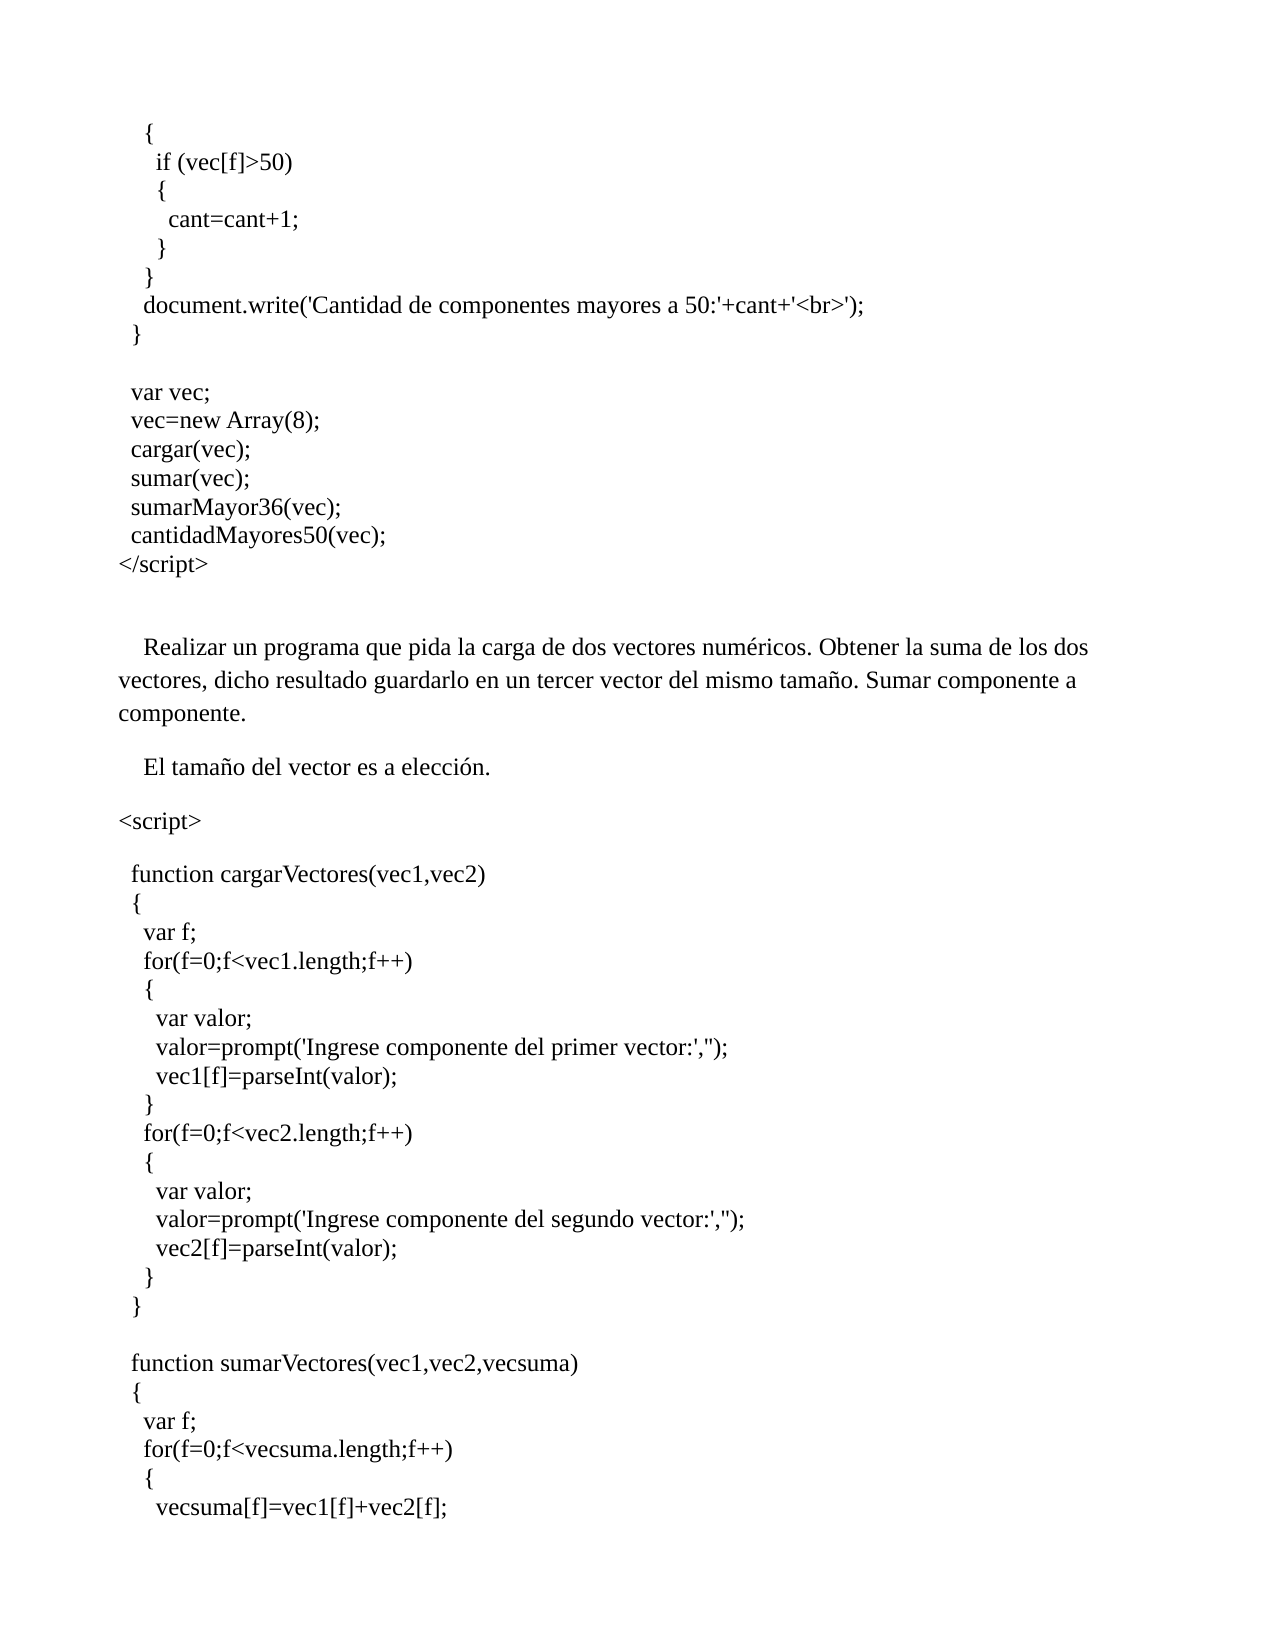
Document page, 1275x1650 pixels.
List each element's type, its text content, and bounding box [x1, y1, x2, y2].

text for(f=0;f<vec2.length;f++) [118, 1118, 1157, 1147]
text { [118, 974, 1157, 1003]
text cantidadMayores50(vec); [118, 521, 1157, 549]
text { [118, 1147, 1157, 1176]
text { [118, 1463, 1157, 1492]
text <script> [118, 806, 1157, 834]
text vecsuma[f]=vec1[f]+vec2[f]; [118, 1492, 1157, 1521]
text var f; [118, 1406, 1157, 1434]
text vec2[f]=parseInt(valor); [118, 1233, 1157, 1262]
text { [118, 1377, 1157, 1406]
text Realizar un programa que pida la carga de dos vectores numéricos. Obtener la suma de los dos vectores, dicho resultado guardarlo en un tercer vector del mismo tamaño. Sumar componente a componente. [118, 632, 1157, 727]
text valor=prompt('Ingrese componente del segundo vector:',''); [118, 1204, 1157, 1233]
text sumarMayor36(vec); [118, 492, 1157, 521]
text } [118, 1262, 1157, 1291]
text cant=cant+1; [118, 204, 1157, 233]
text El tamaño del vector es a elección. [118, 752, 1157, 781]
text cargar(vec); [118, 434, 1157, 463]
text vec=new Array(8); [118, 406, 1157, 434]
text { [118, 118, 1157, 147]
text } [118, 1291, 1157, 1319]
text var vec; [118, 377, 1157, 406]
text } [118, 262, 1157, 291]
text var valor; [118, 1003, 1157, 1032]
text vec1[f]=parseInt(valor); [118, 1061, 1157, 1089]
text document.write('Cantidad de componentes mayores a 50:'+cant+'<br>'); [118, 291, 1157, 319]
text function cargarVectores(vec1,vec2) [118, 859, 1157, 888]
text { [118, 888, 1157, 917]
text } [118, 233, 1157, 262]
text var valor; [118, 1176, 1157, 1204]
text </script> [118, 549, 1157, 578]
text } [118, 1089, 1157, 1118]
text var f; [118, 917, 1157, 946]
text { [118, 176, 1157, 204]
text if (vec[f]>50) [118, 147, 1157, 176]
text sumar(vec); [118, 463, 1157, 492]
text for(f=0;f<vecsuma.length;f++) [118, 1434, 1157, 1463]
text function sumarVectores(vec1,vec2,vecsuma) [118, 1348, 1157, 1377]
text valor=prompt('Ingrese componente del primer vector:',''); [118, 1032, 1157, 1061]
text for(f=0;f<vec1.length;f++) [118, 946, 1157, 974]
text } [118, 319, 1157, 348]
